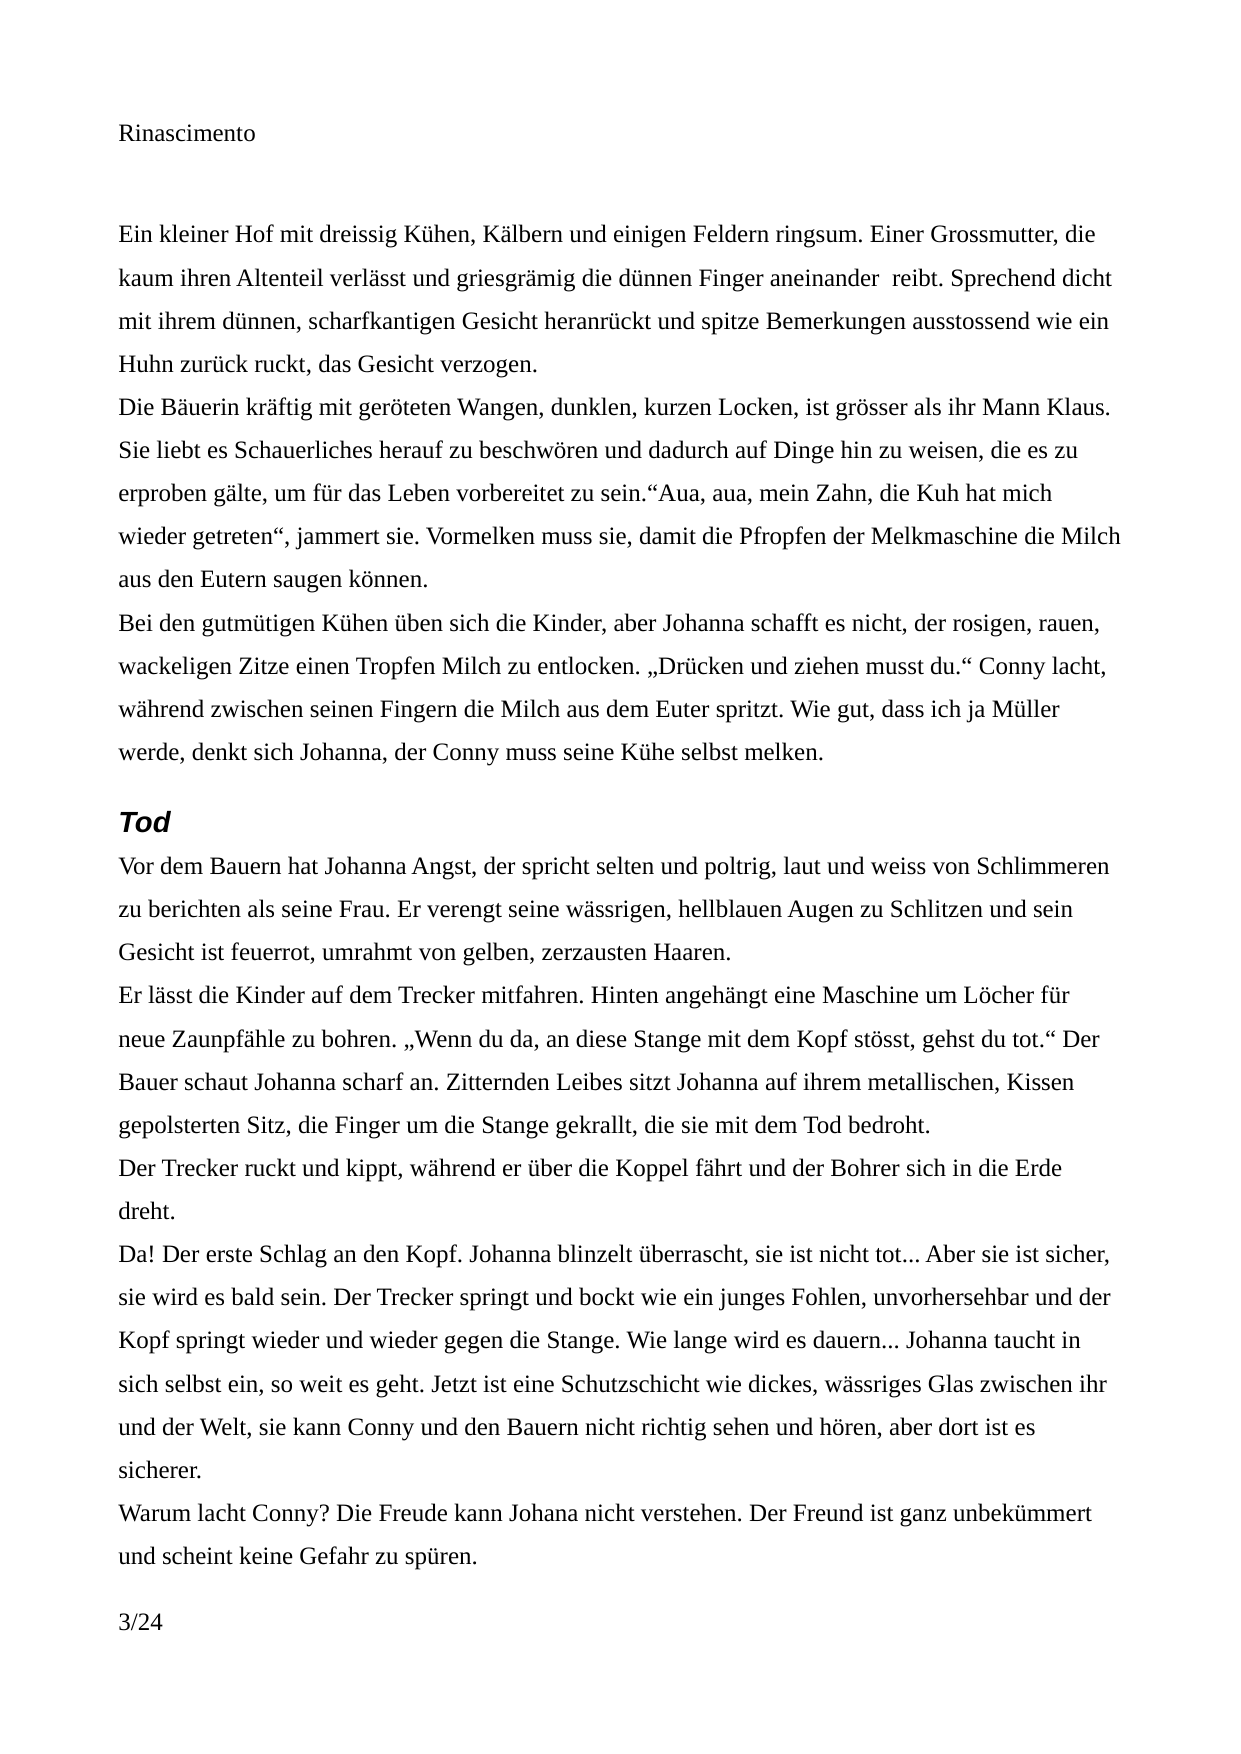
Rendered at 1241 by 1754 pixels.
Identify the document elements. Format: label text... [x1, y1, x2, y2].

text Bei den gutmütigen Kühen üben sich die Kinder, aber Johanna schafft es nicht, der rosigen, rauen, wackeligen Zitze einen Tropfen Milch zu entlocken. „Drücken und ziehen musst du.“ Conny lacht, während zwischen seinen Fingern die Milch aus dem Euter spritzt. Wie gut, dass ich ja Müller werde, denkt sich Johanna, der Conny muss seine Kühe selbst melken. [118, 608, 1122, 766]
text Da! Der erste Schlag an den Kopf. Johanna blinzelt überrascht, sie ist nicht tot... Aber sie ist sicher, sie wird es bald sein. Der Trecker springt und bockt wie ein junges Fohlen, unvorhersehbar und der Kopf springt wieder und wieder gegen die Stange. Wie lange wird es dauern... Johanna taucht in sich selbst ein, so weit es geht. Jetzt ist eine Schutzschicht wie dickes, wässriges Glas zwischen ihr und der Welt, sie kann Conny und den Bauern nicht richtig sehen und hören, aber dort ist es sicherer. [118, 1239, 1122, 1484]
text Der Trecker ruckt und kippt, während er über die Koppel fährt und der Bohrer sich in die Erde dreht. [118, 1153, 1122, 1225]
text Warum lacht Conny? Die Freude kann Johana nicht verstehen. Der Freund ist ganz unbekümmert und scheint keine Gefahr zu spüren. [118, 1498, 1122, 1570]
text Ein kleiner Hof mit dreissig Kühen, Kälbern und einigen Feldern ringsum. Einer Grossmutter, die kaum ihren Altenteil verlässt und griesgrämig die dünnen Finger aneinander reibt. Sprechend dicht mit ihrem dünnen, scharfkantigen Gesicht heranrückt und spitze Bemerkungen ausstossend wie ein Huhn zurück ruckt, das Gesicht verzogen. [118, 219, 1122, 378]
text Er lässt die Kinder auf dem Trecker mitfahren. Hinten angehängt eine Maschine um Löcher für neue Zaunpfähle zu bohren. „Wenn du da, an diese Stange mit dem Kopf stösst, gehst du tot.“ Der Bauer schaut Johanna scharf an. Zitternden Leibes sitzt Johanna auf ihrem metallischen, Kissen gepolsterten Sitz, die Finger um die Stange gekrallt, die sie mit dem Tod bedroht. [118, 981, 1122, 1139]
text Vor dem Bauern hat Johanna Angst, der spricht selten und poltrig, laut und weiss von Schlimmeren zu berichten als seine Frau. Er verengt seine wässrigen, hellblauen Augen zu Schlitzen und sein Gesicht ist feuerrot, umrahmt von gelben, zerzausten Haaren. [118, 851, 1122, 966]
subtitle Tod [118, 805, 1122, 839]
text Die Bäuerin kräftig mit geröteten Wangen, dunklen, kurzen Locken, ist grösser als ihr Mann Klaus. Sie liebt es Schauerliches herauf zu beschwören und dadurch auf Dinge hin zu weisen, die es zu erproben gälte, um für das Leben vorbereitet zu sein.“Aua, aua, mein Zahn, die Kuh hat mich wieder getreten“, jammert sie. Vormelken muss sie, damit die Pfropfen der Melkmaschine die Milch aus den Eutern saugen können. [118, 392, 1122, 593]
